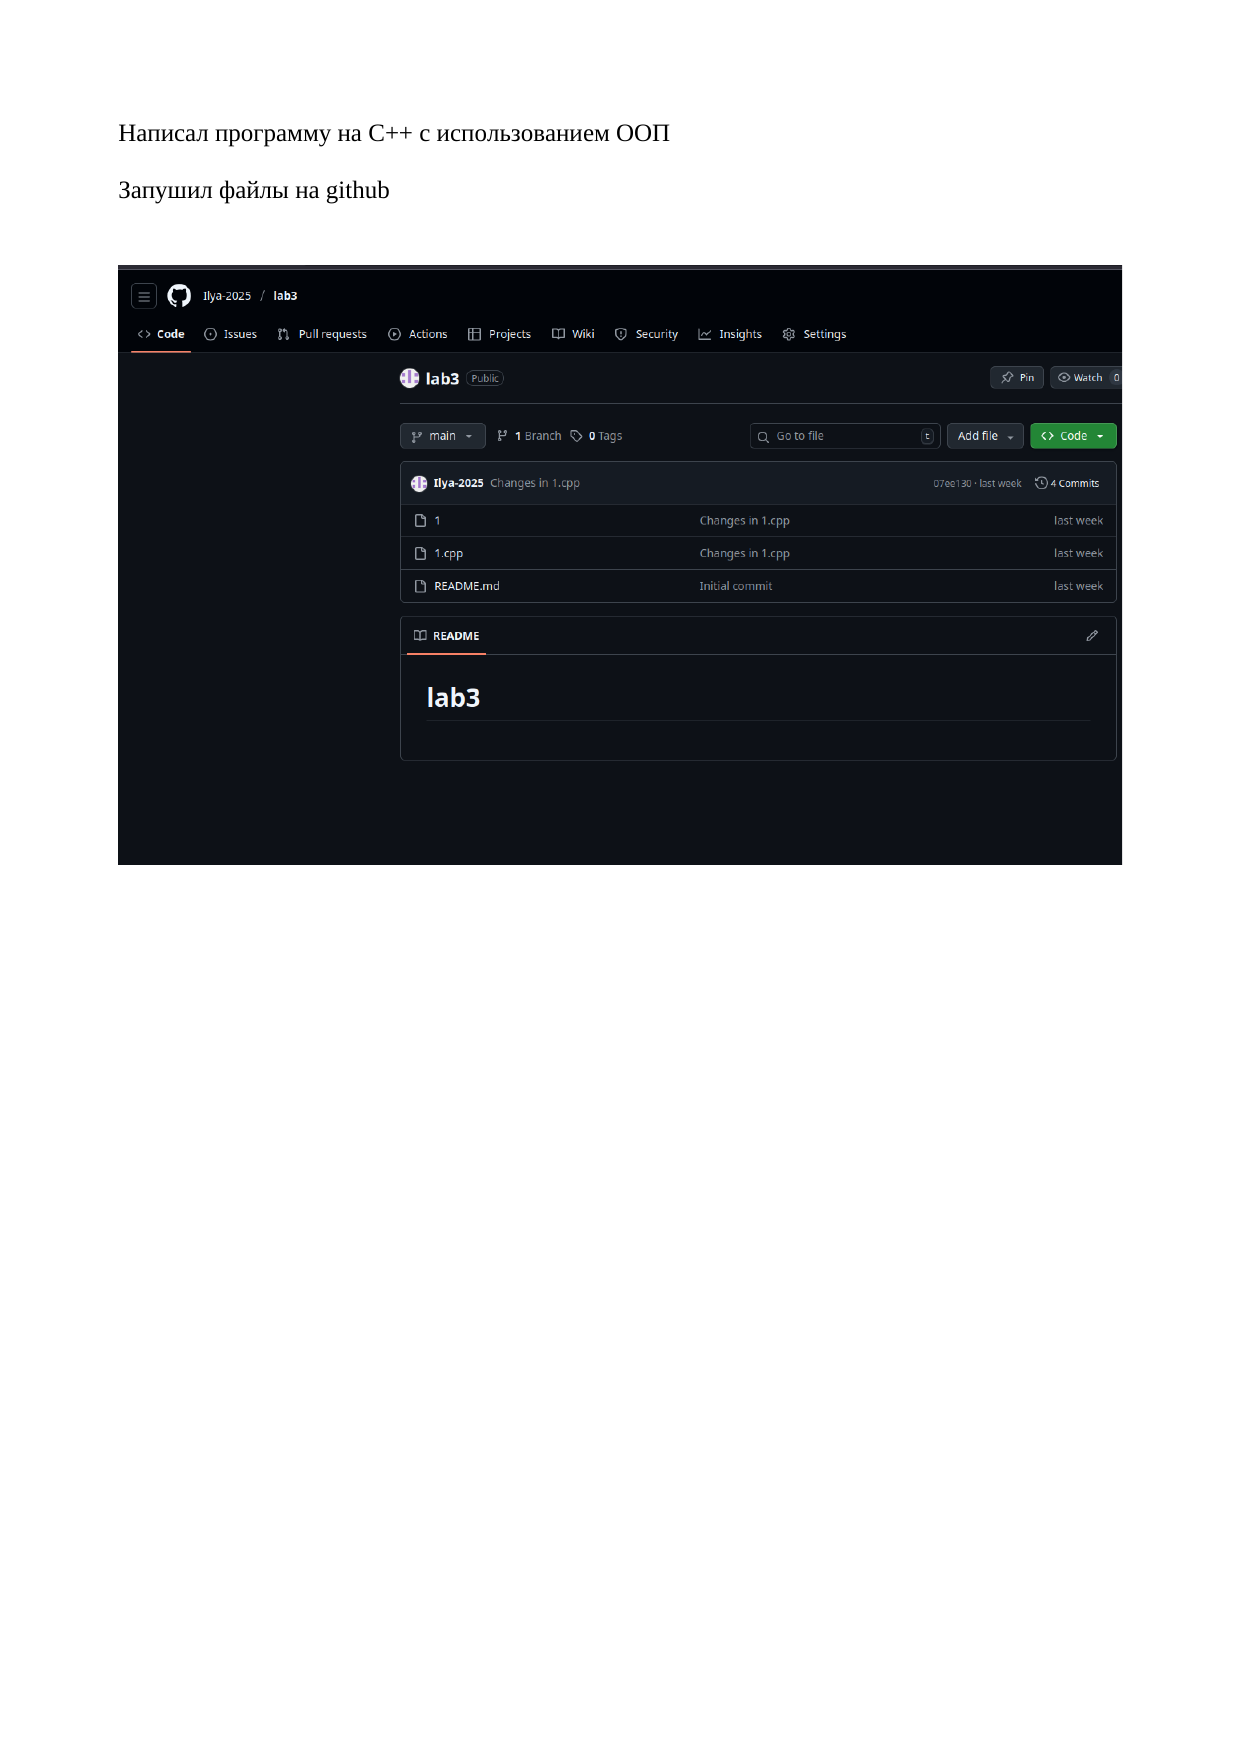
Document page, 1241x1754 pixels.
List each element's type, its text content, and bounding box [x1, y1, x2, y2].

picture [118, 265, 1123, 865]
text Написал программу на С++ с использованием ООП [118, 118, 1122, 147]
text Запушил файлы на github [118, 176, 1122, 204]
